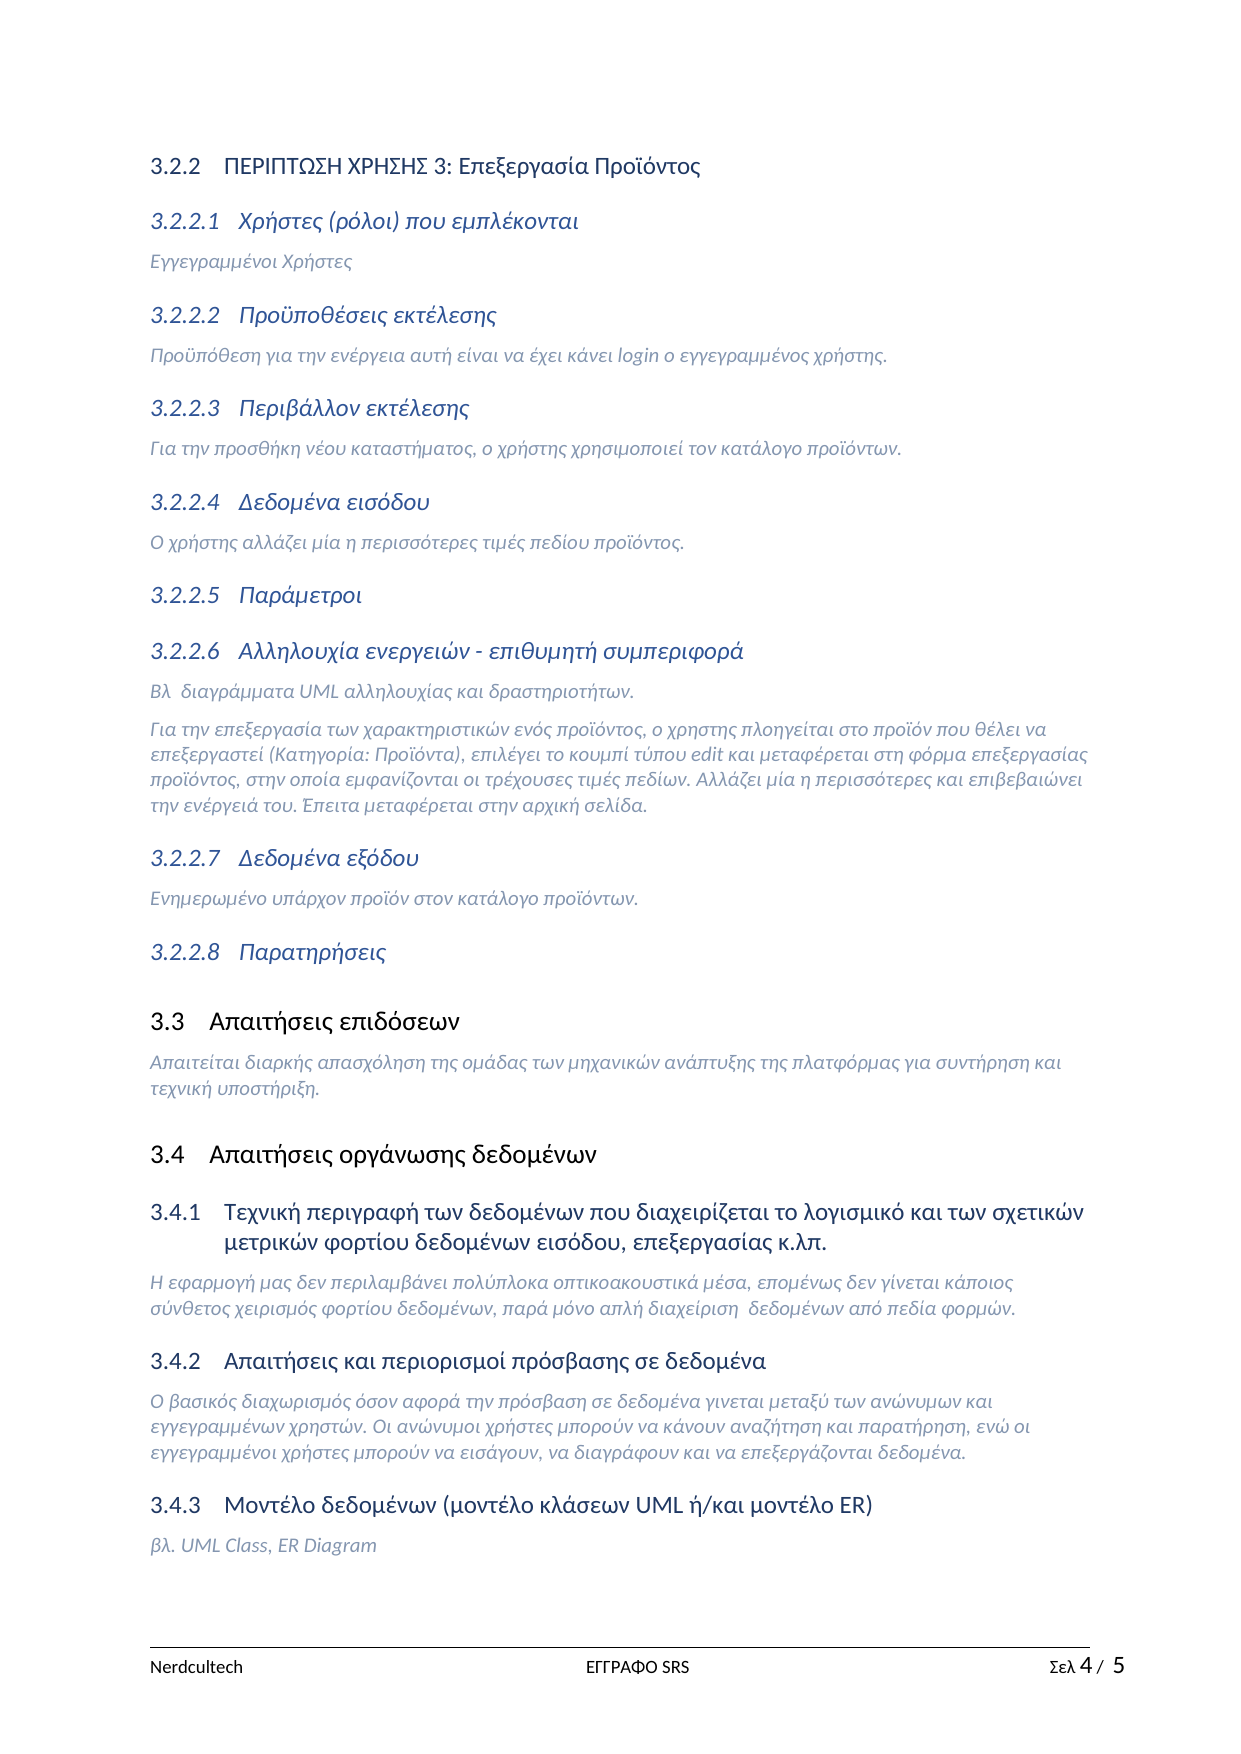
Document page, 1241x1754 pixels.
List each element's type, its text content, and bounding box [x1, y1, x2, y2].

text Εγγεγραμμένοι Χρήστες [150, 248, 1090, 274]
text Η εφαρμογή μας δεν περιλαμβάνει πολύπλοκα οπτικοακουστικά μέσα, επομένως δεν γίνεται κάποιος σύνθετος χειρισμός φορτίου δεδομένων, παρά μόνο απλή διαχείριση δεδομένων από πεδία φορμών. [150, 1269, 1090, 1320]
text Ο βασικός διαχωρισμός όσον αφορά την πρόσβαση σε δεδομένα γινεται μεταξύ των ανώνυμων και εγγεγραμμένων χρηστών. Οι ανώνυμοι χρήστες μπορούν να κάνουν αναζήτηση και παρατήρηση, ενώ οι εγγεγραμμένοι χρήστες μπορούν να εισάγουν, να διαγράφουν και να επεξεργάζονται δεδομένα. [150, 1388, 1090, 1464]
subtitle 3.2.2.6 Αλληλουχία ενεργειών - επιθυμητή συμπεριφορά [150, 635, 1090, 665]
text Βλ διαγράμματα UML αλληλουχίας και δραστηριοτήτων. [150, 678, 1090, 703]
subtitle 3.2.2.7 Δεδομένα εξόδου [150, 842, 1090, 873]
text Για την προσθήκη νέου καταστήματος, ο χρήστης χρησιμοποιεί τον κατάλογο προϊόντων. [150, 435, 1090, 461]
subtitle 3.2.2.1 Χρήστες (ρόλοι) που εμπλέκονται [150, 206, 1090, 236]
subtitle 3.2.2.3 Περιβάλλον εκτέλεσης [150, 392, 1090, 423]
text Ενημερωμένο υπάρχον προϊόν στον κατάλογο προϊόντων. [150, 885, 1090, 911]
subtitle 3.3 Απαιτήσεις επιδόσεων [150, 1004, 1090, 1037]
subtitle 3.2.2.2 Προϋποθέσεις εκτέλεσης [150, 299, 1090, 329]
text Προϋπόθεση για την ενέργεια αυτή είναι να έχει κάνει login ο εγγεγραμμένος χρήστης. [150, 342, 1090, 367]
subtitle 3.4.1 Τεχνική περιγραφή των δεδομένων που διαχειρίζεται το λογισμικό και των σχετικών μετρικών φορτίου δεδομένων εισόδου, επεξεργασίας κ.λπ. [150, 1196, 1090, 1257]
subtitle 3.4 Απαιτήσεις οργάνωσης δεδομένων [150, 1138, 1090, 1171]
text Απαιτείται διαρκής απασχόληση της ομάδας των μηχανικών ανάπτυξης της πλατφόρμας για συντήρηση και τεχνική υποστήριξη. [150, 1049, 1090, 1100]
subtitle 3.2.2.8 Παρατηρήσεις [150, 936, 1090, 966]
subtitle 3.2.2.4 Δεδομένα εισόδου [150, 486, 1090, 516]
text Για την επεξεργασία των χαρακτηριστικών ενός προϊόντος, ο χρηστης πλοηγείται στο προϊόν που θέλει να επεξεργαστεί (Κατηγορία: Προϊόντα), επιλέγει το κουμπί τύπου edit και μεταφέρεται στη φόρμα επεξεργασίας προϊόντος, στην οποία εμφανίζονται οι τρέχουσες τιμές πεδίων. Αλλάζει μία η περισσότερες και επιβεβαιώνει την ενέργειά του. Έπειτα μεταφέρεται στην αρχική σελίδα. [150, 716, 1090, 817]
subtitle 3.4.2 Απαιτήσεις και περιορισμοί πρόσβασης σε δεδομένα [150, 1345, 1090, 1376]
text βλ. UML Class, ER Diagram [150, 1532, 1090, 1558]
text Ο χρήστης αλλάζει μία η περισσότερες τιμές πεδίου προϊόντος. [150, 529, 1090, 554]
subtitle 3.4.3 Μοντέλο δεδομένων (μοντέλο κλάσεων UML ή/και μοντέλο ER) [150, 1489, 1090, 1520]
subtitle 3.2.2 ΠΕΡΙΠΤΩΣΗ ΧΡΗΣΗΣ 3: Επεξεργασία Προϊόντος [150, 150, 1090, 181]
subtitle 3.2.2.5 Παράμετροι [150, 579, 1090, 610]
